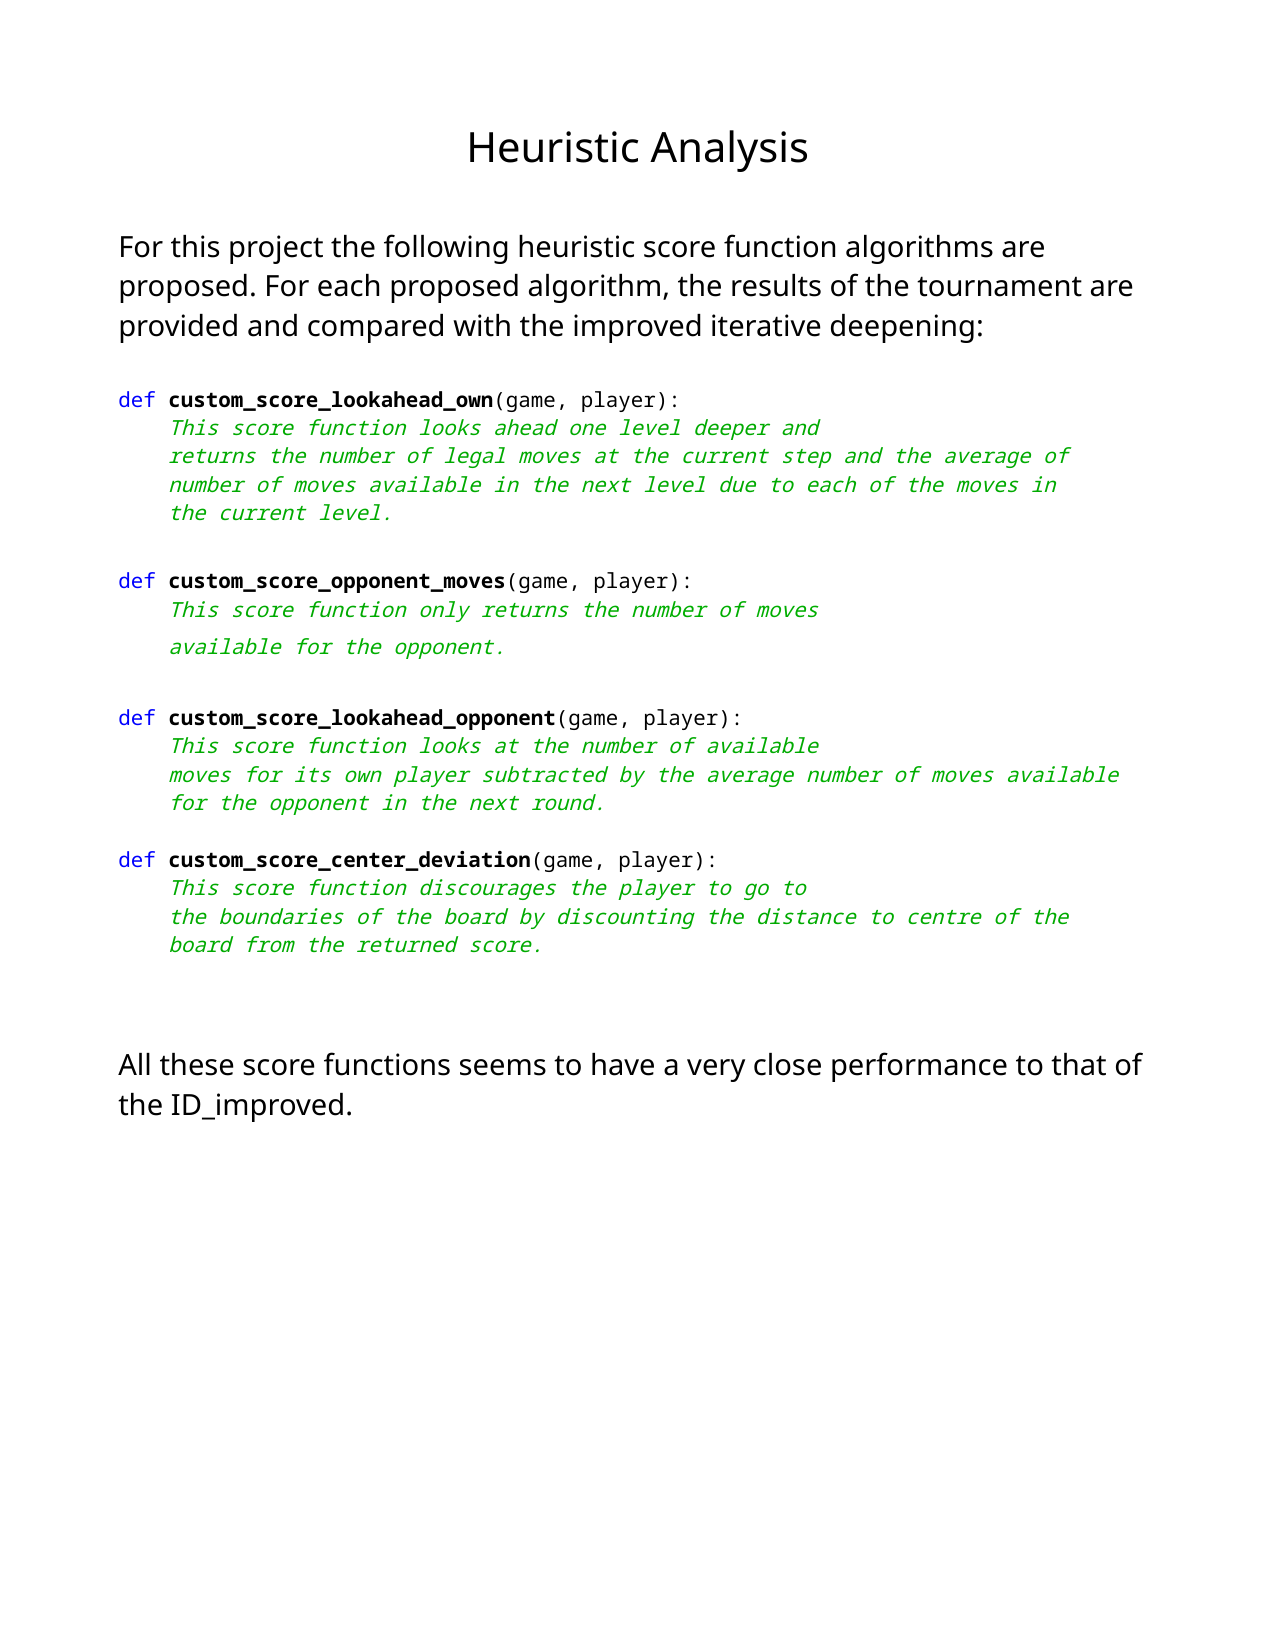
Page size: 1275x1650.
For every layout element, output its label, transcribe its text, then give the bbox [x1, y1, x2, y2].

text This score function looks at the number of available [118, 731, 1157, 760]
text board from the returned score. [118, 930, 1157, 959]
text for the opponent in the next round. [118, 788, 1157, 817]
text For this project the following heuristic score function algorithms are proposed. For each proposed algorithm, the results of the tournament are provided and compared with the improved iterative deepening: [118, 226, 1157, 345]
text number of moves available in the next level due to each of the moves in [118, 470, 1157, 498]
text moves for its own player subtracted by the average number of moves available [118, 760, 1157, 788]
text available for the opponent. [118, 623, 1157, 663]
text All these score functions seems to have a very close performance to that of the ID_improved. [118, 1044, 1157, 1123]
text def custom_score_opponent_moves(game, player): [118, 567, 1157, 595]
text This score function only returns the number of moves [118, 595, 1157, 623]
text This score function discourages the player to go to [118, 873, 1157, 902]
text This score function looks ahead one level deeper and [118, 413, 1157, 442]
text returns the number of legal moves at the current step and the average of [118, 442, 1157, 470]
text the boundaries of the board by discounting the distance to centre of the [118, 902, 1157, 930]
text def custom_score_center_deviation(game, player): [118, 845, 1157, 873]
text def custom_score_lookahead_own(game, player): [118, 385, 1157, 413]
text the current level. [118, 498, 1157, 527]
text Heuristic Analysis [118, 118, 1157, 175]
text def custom_score_lookahead_opponent(game, player): [118, 703, 1157, 731]
